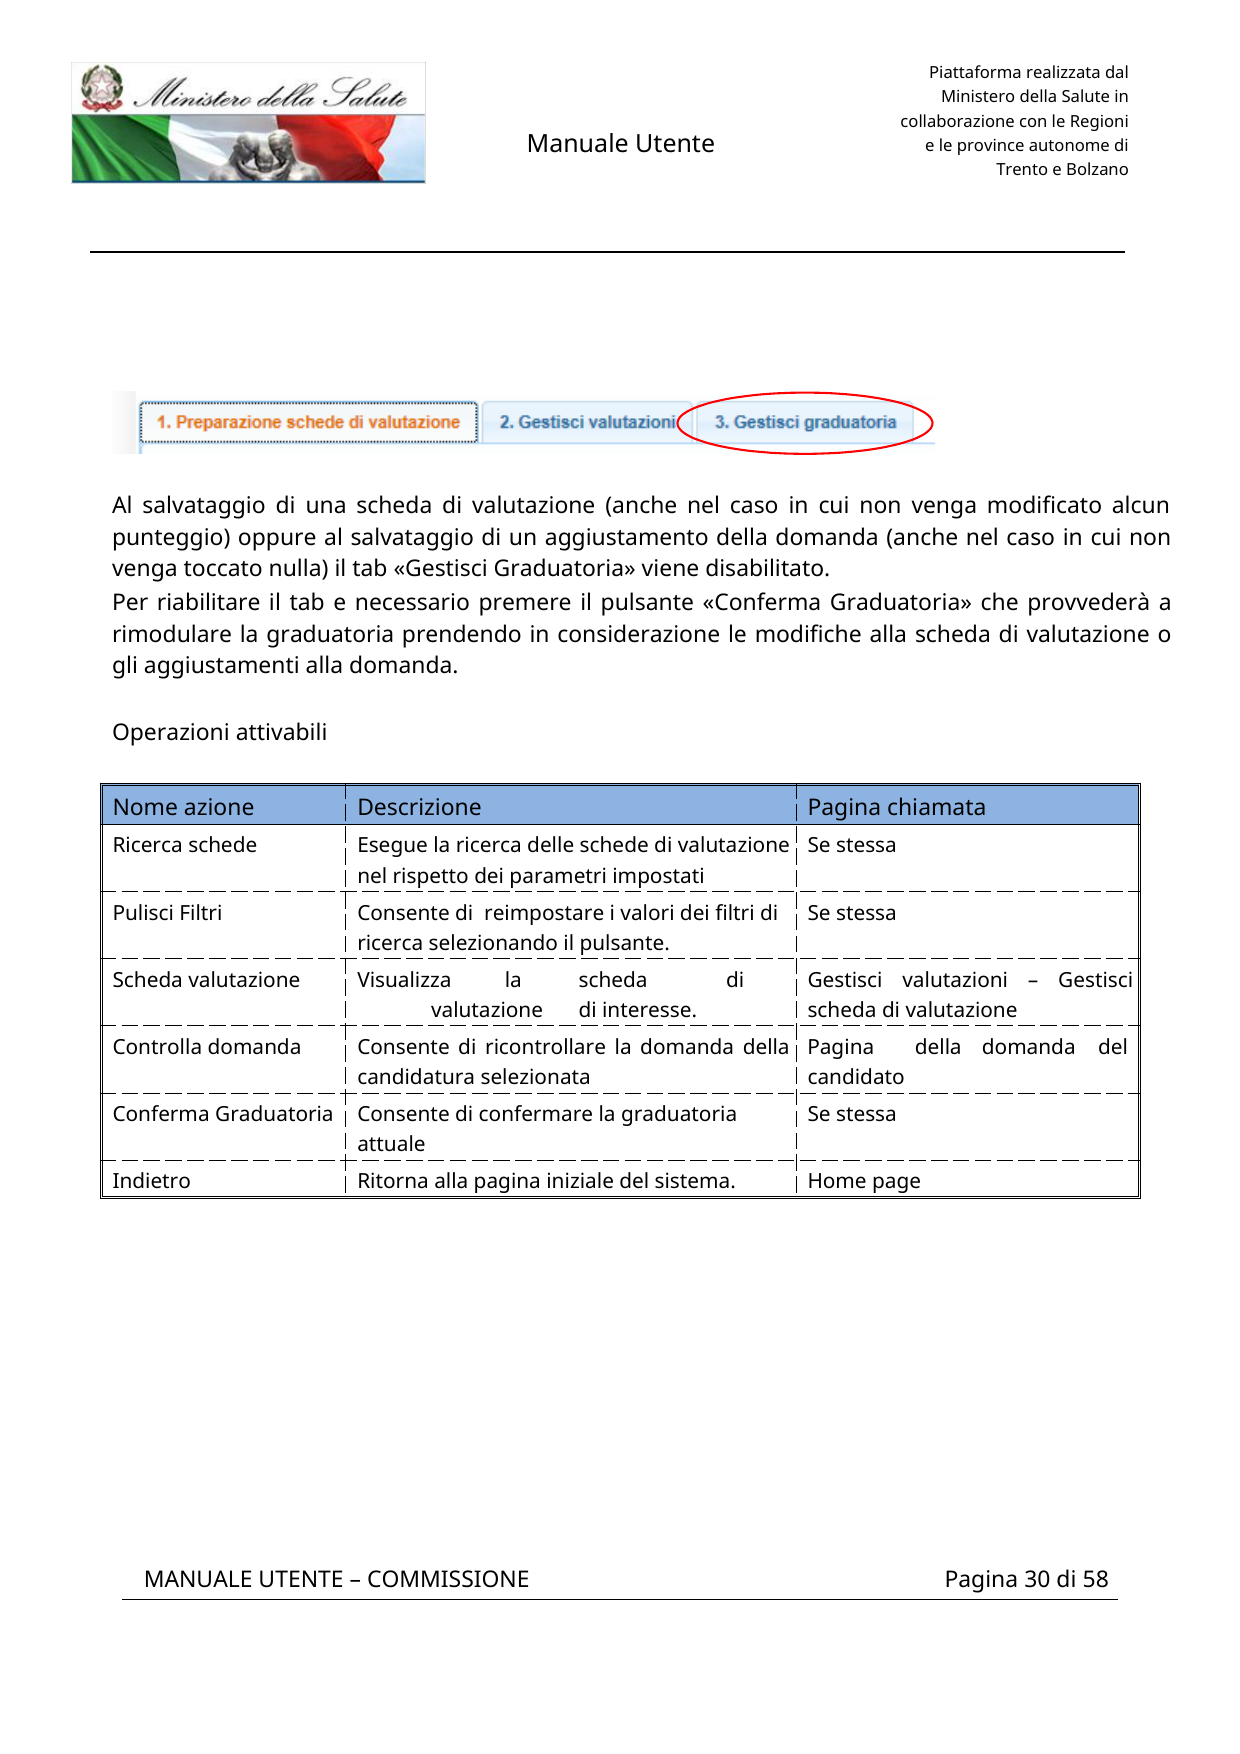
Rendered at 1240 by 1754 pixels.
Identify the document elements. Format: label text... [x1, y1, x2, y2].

table_cell Consente di reimpostare i valori dei filtri di ricerca selezionando il pulsante. [346, 891, 796, 958]
table_cell Se stessa [796, 1093, 1138, 1159]
table_cell Visualizza la scheda di valutazione di interesse. [346, 958, 796, 1025]
table_cell Se stessa [796, 825, 1138, 891]
table_cell Pulisci Filtri [103, 891, 346, 958]
table_cell Scheda valutazione [103, 958, 346, 1025]
table_cell Ricerca schede [103, 825, 346, 891]
table_cell Controlla domanda [103, 1025, 346, 1092]
table_cell Consente di ricontrollare la domanda della candidatura selezionata [346, 1025, 796, 1092]
table_cell Ritorna alla pagina iniziale del sistema. [346, 1160, 796, 1196]
table_cell Esegue la ricerca delle schede di valutazione nel rispetto dei parametri impostati [346, 825, 796, 891]
table_cell Gestisci valutazioni – Gestisci scheda di valutazione [796, 958, 1138, 1025]
table_cell Home page [796, 1160, 1138, 1196]
table_cell Consente di confermare la graduatoria attuale [346, 1093, 796, 1159]
table_cell Se stessa [796, 891, 1138, 958]
table_cell Indietro [103, 1160, 346, 1196]
table_header Descrizione [346, 786, 796, 824]
table_cell Pagina della domanda del candidato [796, 1025, 1138, 1092]
text Operazioni attivabili [112, 716, 1172, 747]
text Per riabilitare il tab e necessario premere il pulsante «Conferma Graduatoria» che provvederà a rimodulare la graduatoria prendendo in considerazione le modifiche alla scheda di valutazione o gli aggiustamenti alla domanda. [112, 586, 1172, 681]
table_header Nome azione [103, 786, 346, 824]
text Al salvataggio di una scheda di valutazione (anche nel caso in cui non venga modificato alcun punteggio) oppure al salvataggio di un aggiustamento della domanda (anche nel caso in cui non venga toccato nulla) il tab «Gestisci Graduatoria» viene disabilitato. [112, 489, 1172, 584]
table_cell Conferma Graduatoria [103, 1093, 346, 1159]
table_header Pagina chiamata [796, 786, 1138, 824]
